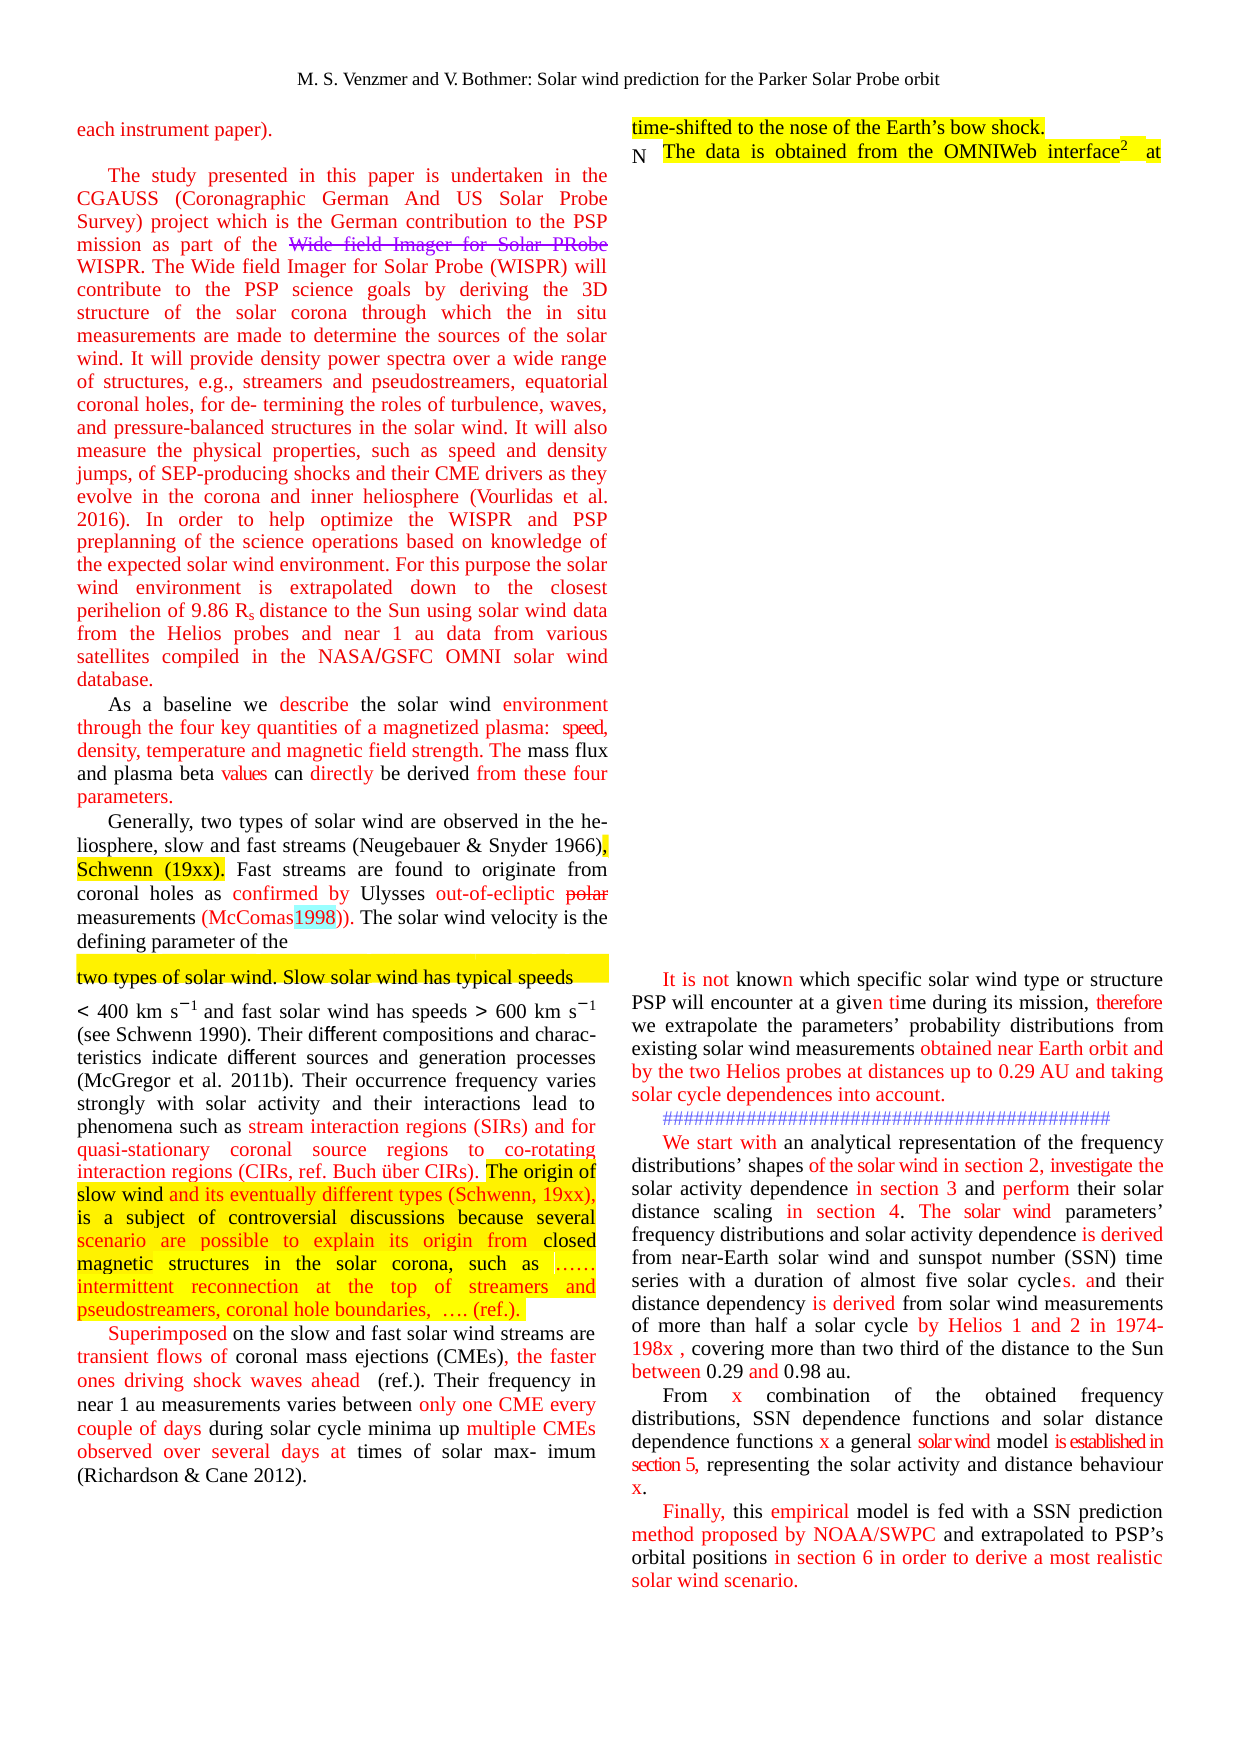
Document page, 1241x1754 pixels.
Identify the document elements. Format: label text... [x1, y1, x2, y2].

text Finally, this empirical model is fed with a SSN prediction method proposed by NOAA/SWPC and extrapolated to PSP’s orbital positions in section 6 in order to derive a most realistic solar wind scenario. [631, 1500, 1164, 1592]
text It is not known which specific solar wind type or structure PSP will encounter at a given time during its mission, therefore we extrapolate the parameters’ probability distributions from existing solar wind measurements obtained near Earth orbit and by the two Helios probes at distances up to 0.29 AU and taking solar cycle dependences into account. [631, 968, 1164, 1106]
text Superimposed on the slow and fast solar wind streams are transient flows of coronal mass ejections (CMEs), the faster ones driving shock waves ahead (ref.). Their frequency in near 1 au measurements varies between only one CME every couple of days during solar cycle minima up multiple CMEs observed over several days at times of solar max- imum (Richardson & Cane 2012). [77, 1321, 596, 1487]
text time-shifted to the nose of the Earth’s bow shock. [632, 117, 1176, 139]
text From x combination of the obtained frequency distributions, SSN dependence functions and solar distance dependence functions x a general solar wind model is established in section 5, representing the solar activity and distance behaviour x. [631, 1384, 1164, 1499]
text ########################################### [631, 1107, 1164, 1130]
text As a baseline we describe the solar wind environment through the four key quantities of a magnetized plasma: speed, density, temperature and magnetic field strength. The mass flux and plasma beta values can directly be derived from these four parameters. [77, 693, 608, 808]
text two types of solar wind. Slow solar wind has typical speeds [77, 967, 608, 989]
text The study presented in this paper is undertaken in the CGAUSS (Coronagraphic German And US Solar Probe Survey) project which is the German contribution to the PSP mission as part of the Wide field Imager for Solar PRobe WISPR. The Wide field Imager for Solar Probe (WISPR) will contribute to the PSP science goals by deriving the 3D structure of the solar corona through which the in situ measurements are made to determine the sources of the solar wind. It will provide density power spectra over a wide range of structures, e.g., streamers and pseudostreamers, equatorial coronal holes, for de- termining the roles of turbulence, waves, and pressure-balanced structures in the solar wind. It will also measure the physical properties, such as speed and density jumps, of SEP-producing shocks and their CME drivers as they evolve in the corona and inner heliosphere (Vourlidas et al. 2016). In order to help optimize the WISPR and PSP preplanning of the science operations based on knowledge of the expected solar wind environment. For this purpose the solar wind environment is extrapolated down to the closest perihelion of 9.86 Rs distance to the Sun using solar wind data from the Helios probes and near 1 au data from various satellites compiled in the NASA/GSFC OMNI solar wind database. [77, 164, 608, 691]
text The data is obtained from the OMNIWeb interface2 at [663, 139, 1176, 163]
text < 400 km s−1 and fast solar wind has speeds > 600 km s−1 (see Schwenn 1990). Their different compositions and charac- teristics indicate different sources and generation processes (McGregor et al. 2011b). Their occurrence frequency varies strongly with solar activity and their interactions lead to phenomena such as stream interaction regions (SIRs) and for quasi-stationary coronal source regions to co-rotating interaction regions (CIRs, ref. Buch über CIRs). The origin of slow wind and its eventually different types (Schwenn, 19xx), is a subject of controversial discussions because several scenario are possible to explain its origin from closed magnetic structures in the solar corona, such as …… intermittent reconnection at the top of streamers and pseudostreamers, coronal hole boundaries, …. (ref.). [77, 1000, 596, 1321]
text Generally, two types of solar wind are observed in the he- liosphere, slow and fast streams (Neugebauer & Snyder 1966), Schwenn (19xx). Fast streams are found to originate from coronal holes as confirmed by Ulysses out-of-ecliptic polar measurements (McComas1998)). The solar wind velocity is the defining parameter of the [77, 809, 608, 953]
text We start with an analytical representation of the frequency distributions’ shapes of the solar wind in section 2, investigate the solar activity dependence in section 3 and perform their solar distance scaling in section 4. The solar wind parameters’ frequency distributions and solar activity dependence is derived from near-Earth solar wind and sunspot number (SSN) time series with a duration of almost five solar cycles. and their distance dependency is derived from solar wind measurements of more than half a solar cycle by Helios 1 and 2 in 1974-198x , covering more than two third of the distance to the Sun between 0.29 and 0.98 au. [631, 1131, 1164, 1383]
text each instrument paper). [77, 117, 608, 141]
